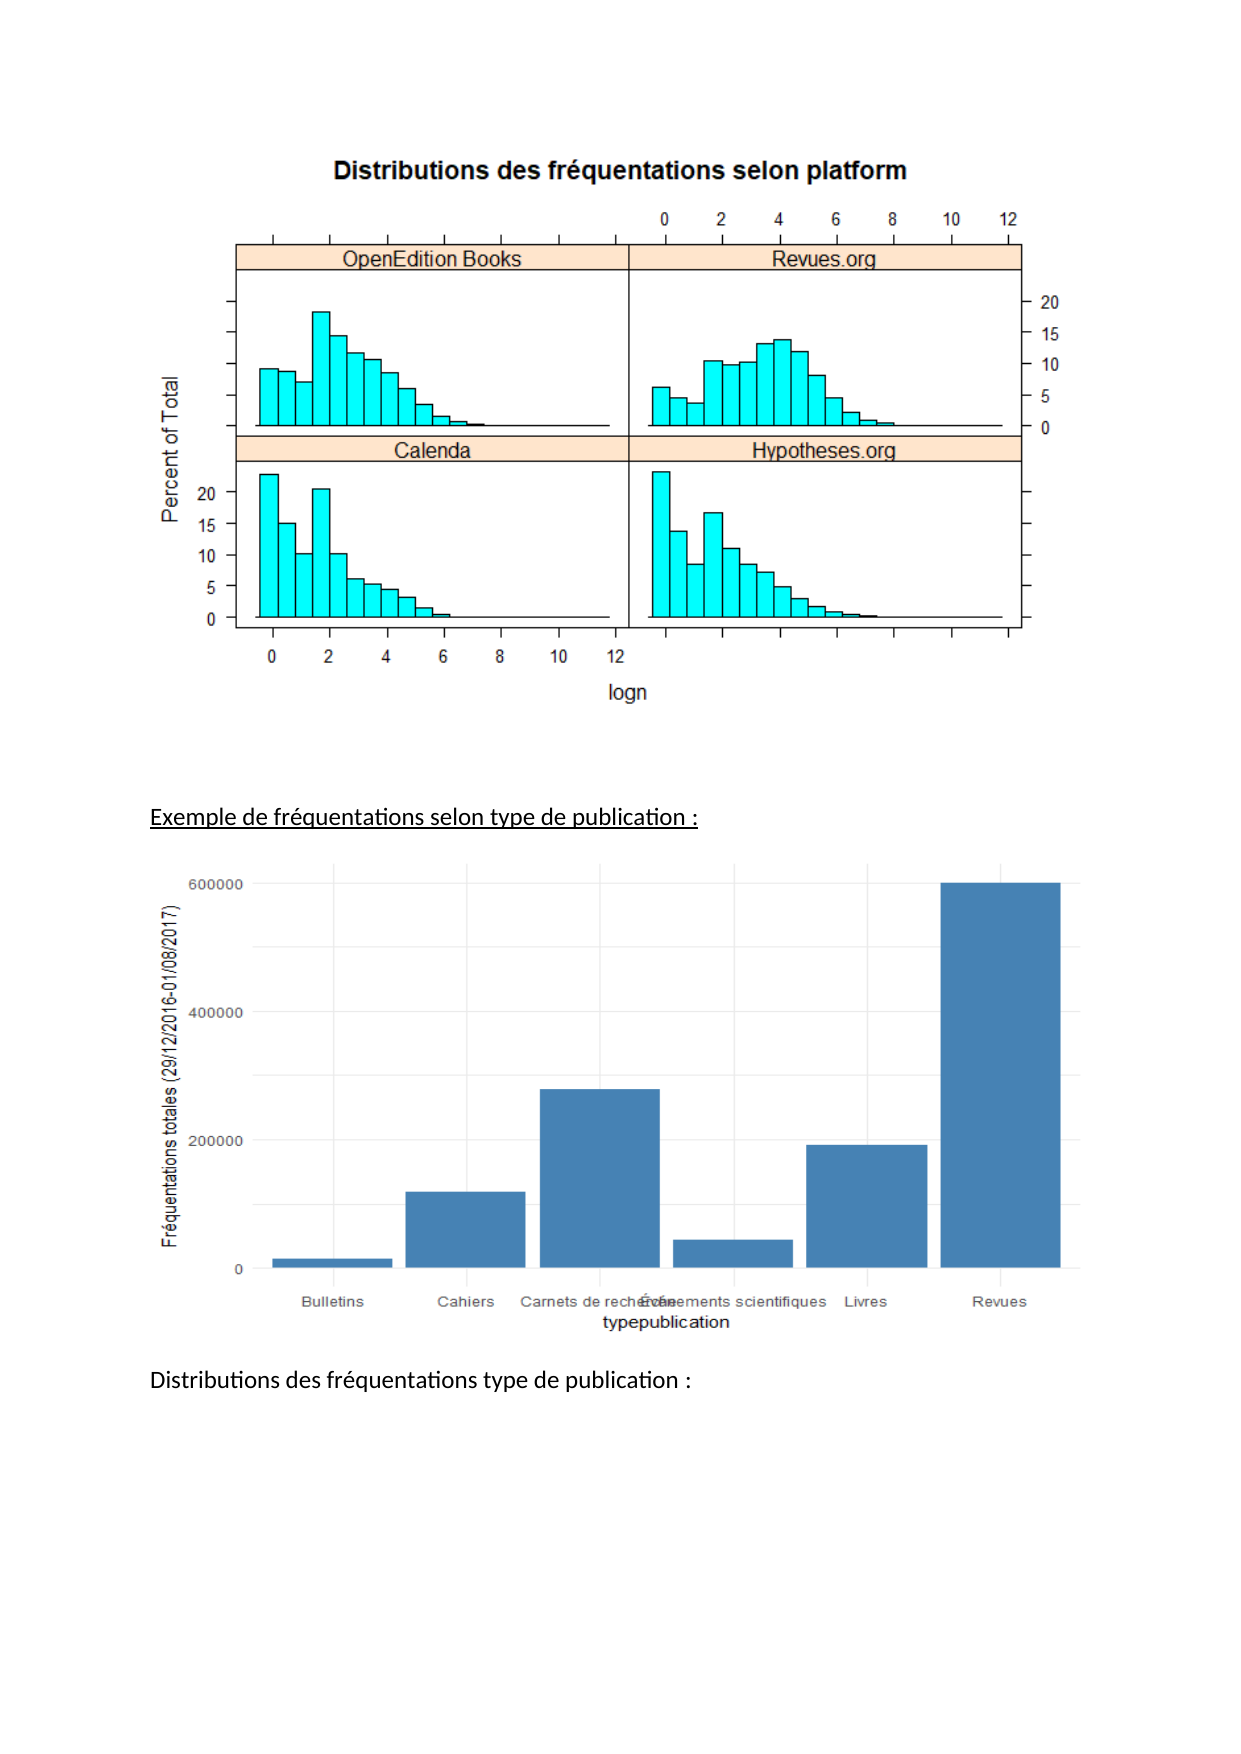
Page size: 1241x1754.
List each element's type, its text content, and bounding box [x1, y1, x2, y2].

text Distributions des fréquentations type de publication : [150, 1364, 1090, 1394]
text Exemple de fréquentations selon type de publication : [150, 801, 1090, 832]
